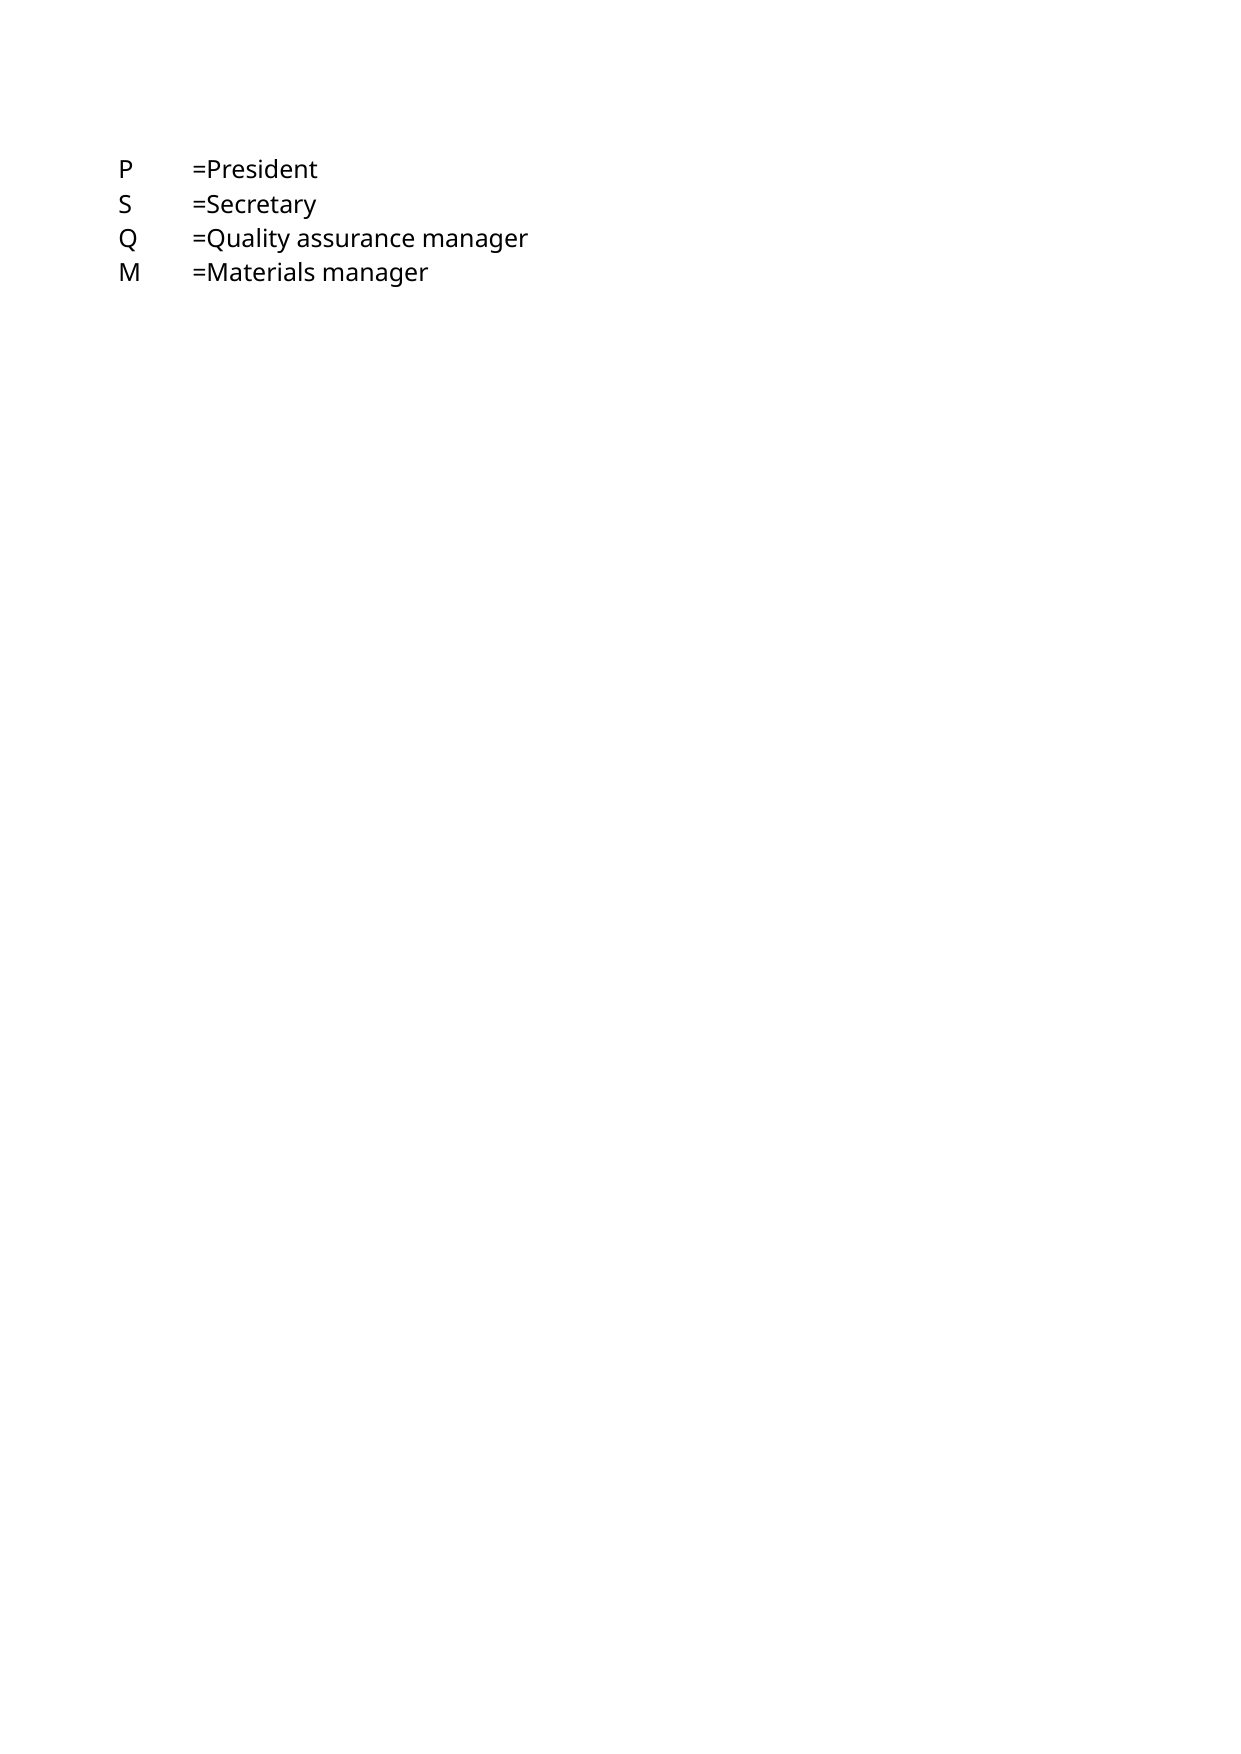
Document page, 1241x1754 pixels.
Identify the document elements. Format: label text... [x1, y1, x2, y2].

text Q =Quality assurance manager [118, 220, 1122, 254]
text M =Materials manager [118, 254, 1122, 288]
text S =Secretary [118, 186, 1122, 220]
text P =President [118, 152, 1122, 186]
